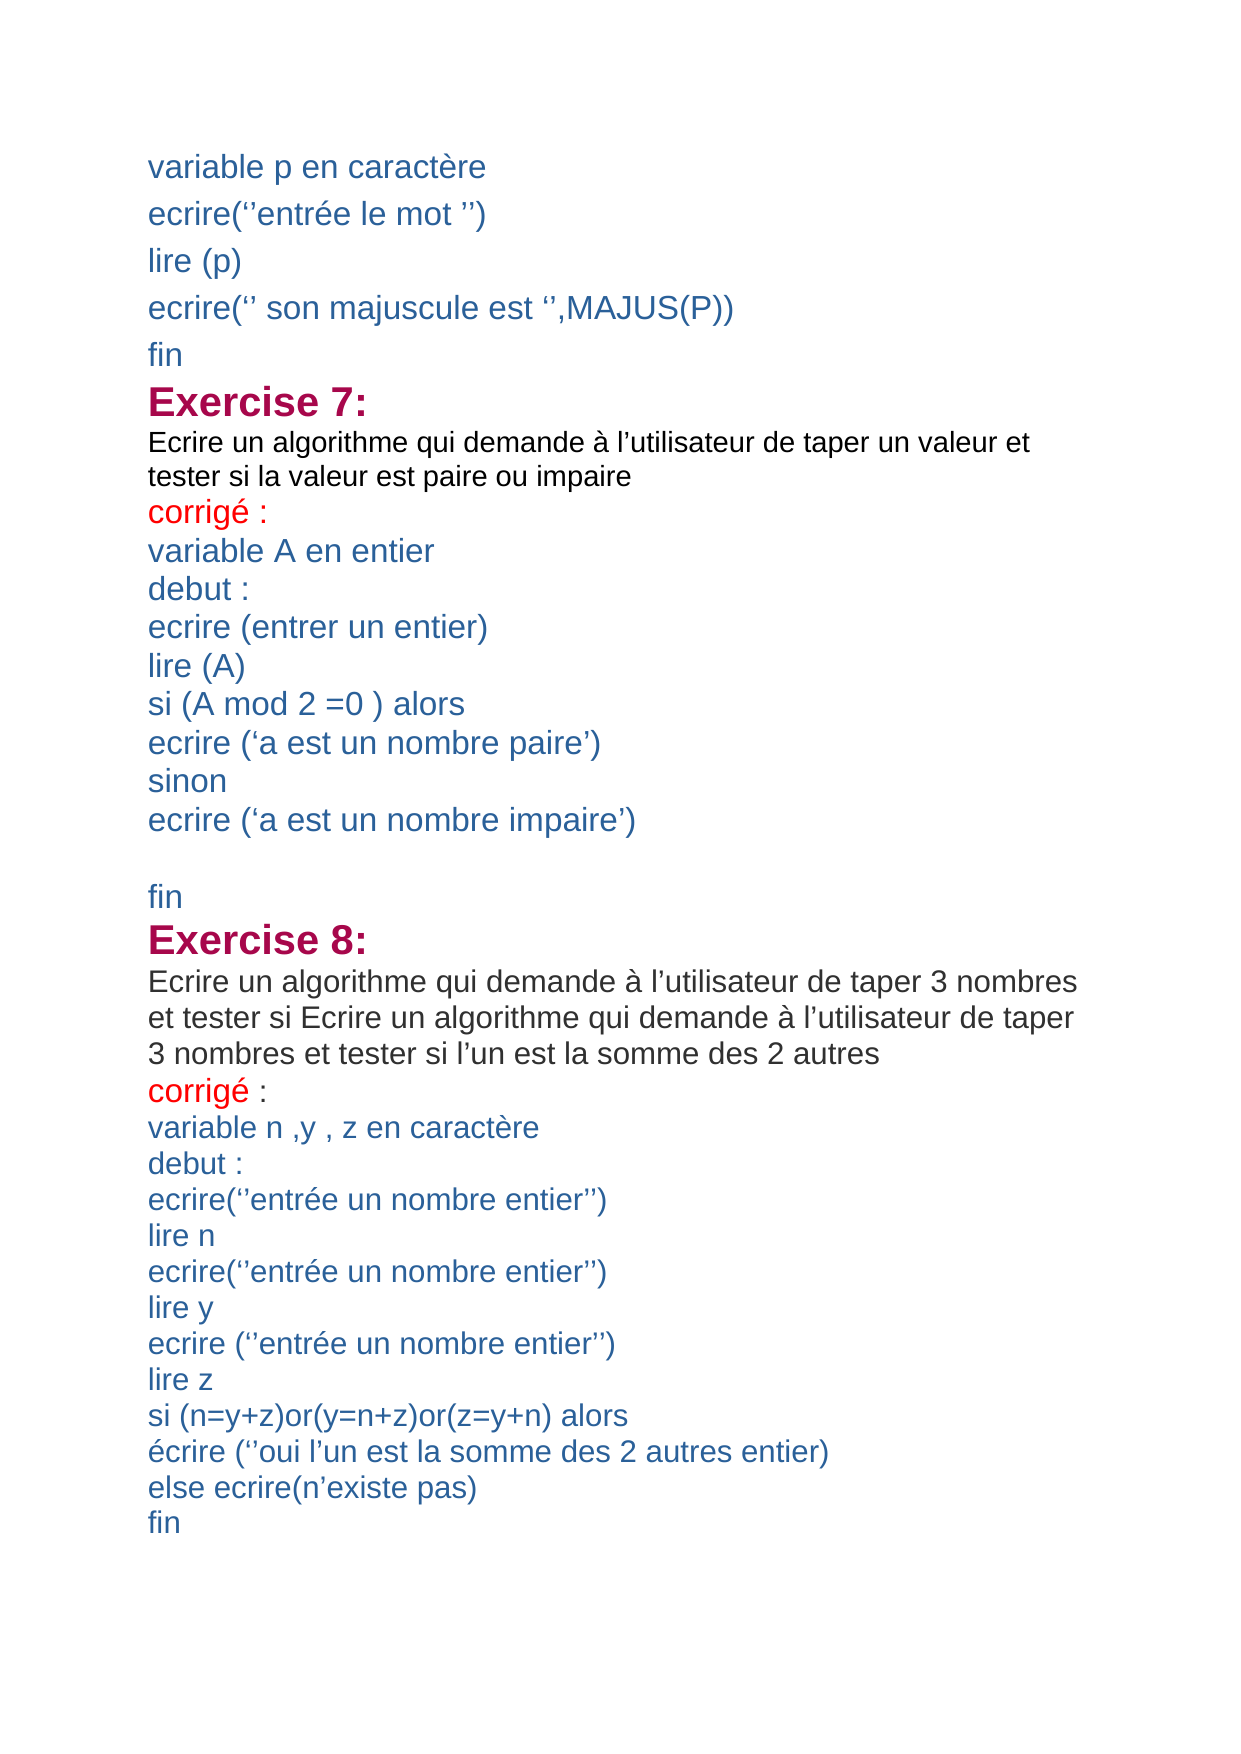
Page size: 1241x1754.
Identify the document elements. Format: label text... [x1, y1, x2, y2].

text ecrire(‘’entrée le mot ’’) [148, 194, 1093, 233]
text corrigé : [148, 492, 1093, 531]
text corrigé : [148, 1071, 1093, 1109]
text variable p en caractère [148, 148, 1093, 186]
text fin [148, 877, 1093, 915]
text fin [148, 335, 1093, 373]
text ecrire (entrer un entier) [148, 608, 1093, 646]
text Exercise 7: [148, 377, 1093, 425]
text ecrire(‘’entrée un nombre entier’’) [148, 1181, 1093, 1217]
text ecrire (‘a est un nombre paire’) [148, 723, 1093, 761]
text sinon [148, 761, 1093, 800]
text ecrire(‘’ son majuscule est ‘’,MAJUS(P)) [148, 288, 1093, 326]
text lire (p) [148, 241, 1093, 279]
text Ecrire un algorithme qui demande à l’utilisateur de taper un valeur et tester si la valeur est paire ou impaire [148, 425, 1093, 492]
text ecrire (‘’entrée un nombre entier’’) [148, 1325, 1093, 1361]
text variable n ,y , z en caractère [148, 1109, 1093, 1145]
text fin [148, 1504, 1093, 1541]
text lire y [148, 1289, 1093, 1325]
text Ecrire un algorithme qui demande à l’utilisateur de taper 3 nombres et tester si Ecrire un algorithme qui demande à l’utilisateur de taper 3 nombres et tester si l’un est la somme des 2 autres [148, 963, 1093, 1071]
text lire n [148, 1217, 1093, 1253]
text Exercise 8: [148, 915, 1093, 963]
text si (n=y+z)or(y=n+z)or(z=y+n) alors [148, 1397, 1093, 1433]
text lire (A) [148, 646, 1093, 684]
text si (A mod 2 =0 ) alors [148, 684, 1093, 723]
text ecrire(‘’entrée un nombre entier’’) [148, 1253, 1093, 1289]
text debut : [148, 1145, 1093, 1181]
text variable A en entier [148, 531, 1093, 569]
text lire z [148, 1361, 1093, 1397]
text debut : [148, 569, 1093, 608]
text ecrire (‘a est un nombre impaire’) [148, 800, 1093, 838]
text écrire (‘’oui l’un est la somme des 2 autres entier) [148, 1433, 1093, 1469]
text else ecrire(n’existe pas) [148, 1469, 1093, 1504]
